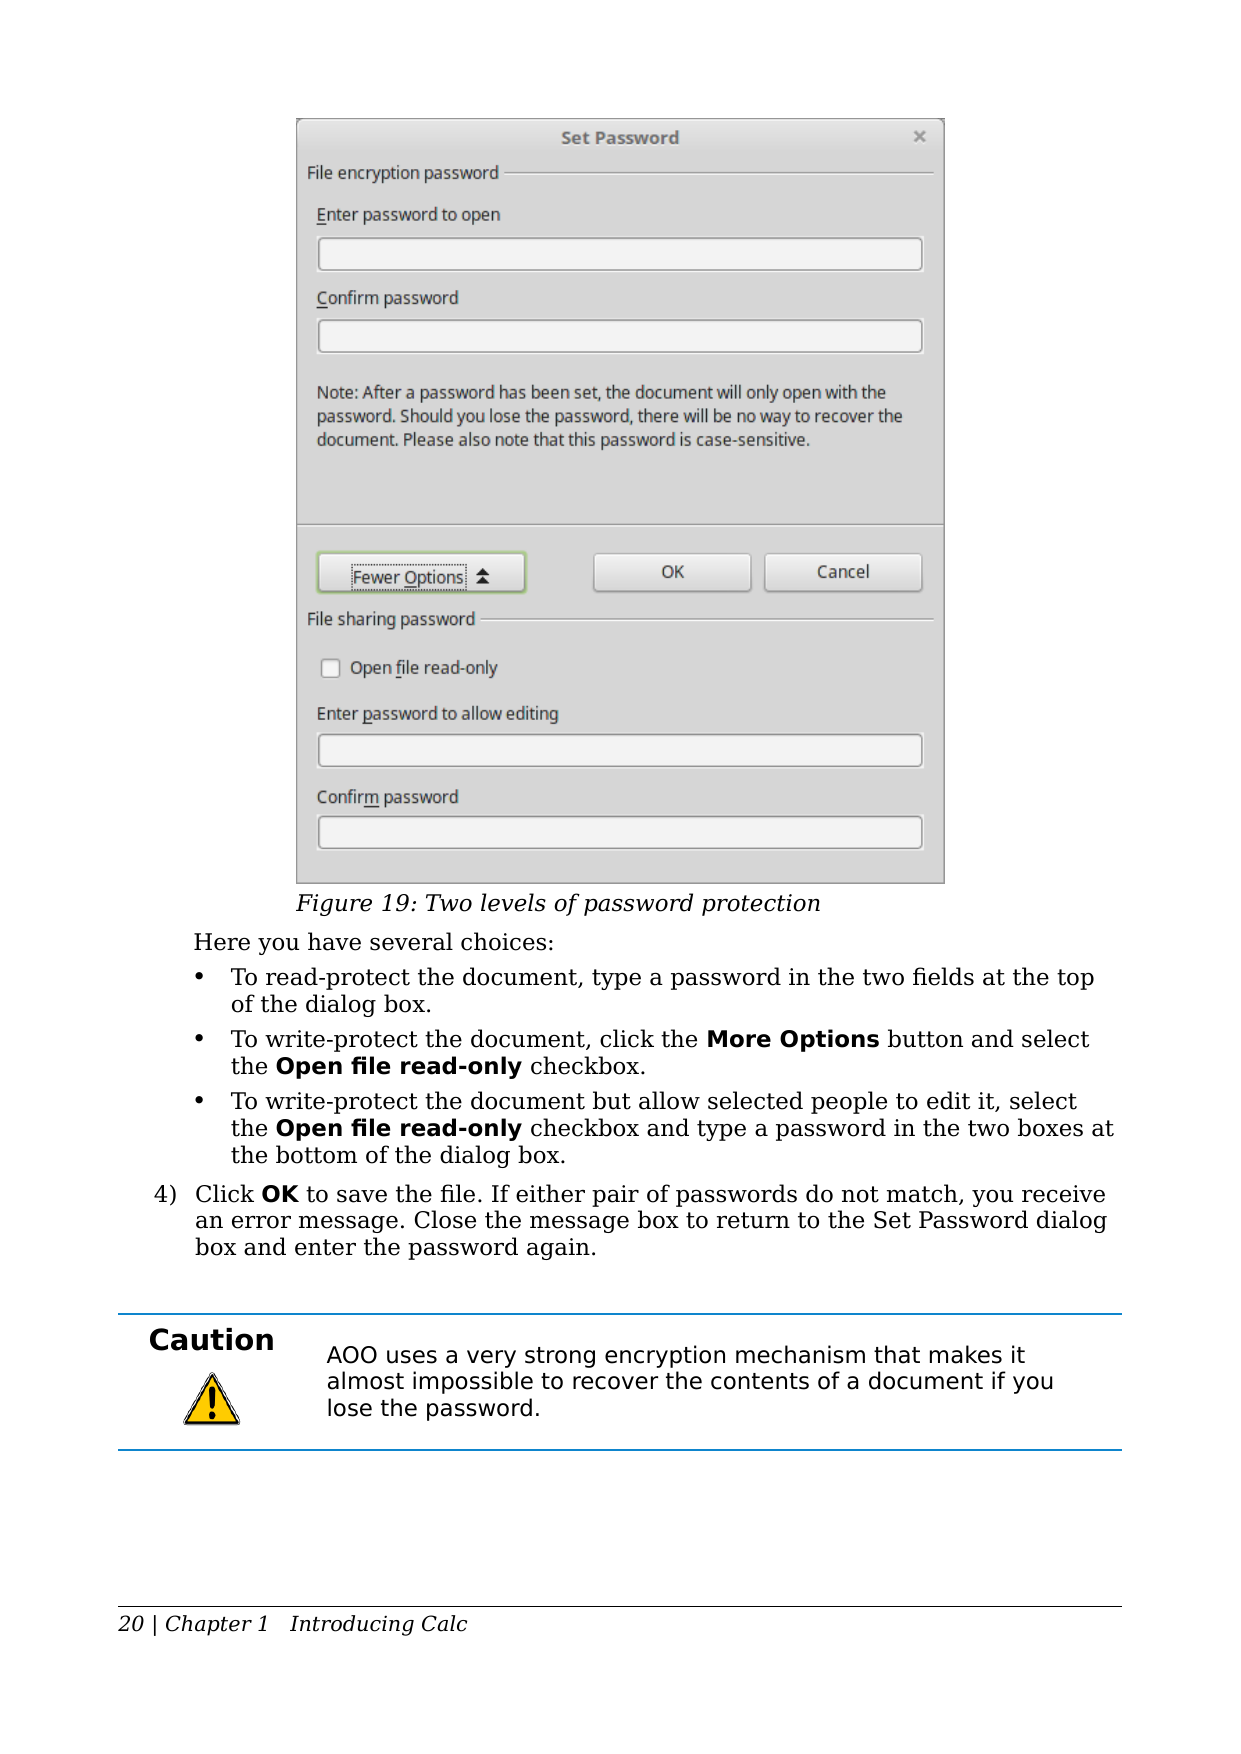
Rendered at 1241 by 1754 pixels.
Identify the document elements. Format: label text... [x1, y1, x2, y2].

picture [296, 118, 945, 884]
list Click OK to save the file. If either pair of passwords do not match, you receive an error message. Close the message box to return to the Set Password dialog box and enter the password again. [177, 1181, 1122, 1287]
list Here you have several choices: [193, 929, 1122, 956]
list To write-protect the document but allow selected people to edit it, select the Open file read-only checkbox and type a password in the two boxes at the bottom of the dialog box. [192, 1086, 1122, 1168]
picture [179, 1369, 244, 1429]
table_header AOO uses a very strong encryption mechanism that makes it almost impossible to recover the contents of a document if you lose the password. [305, 1315, 1122, 1449]
text Figure 19: Two levels of password protection [296, 890, 944, 916]
list To write-protect the document, click the More Options button and select the Open file read-only checkbox. [192, 1024, 1122, 1080]
table_header Caution [118, 1315, 305, 1449]
list To read-protect the document, type a password in the two fields at the top of the dialog box. [192, 962, 1122, 1018]
